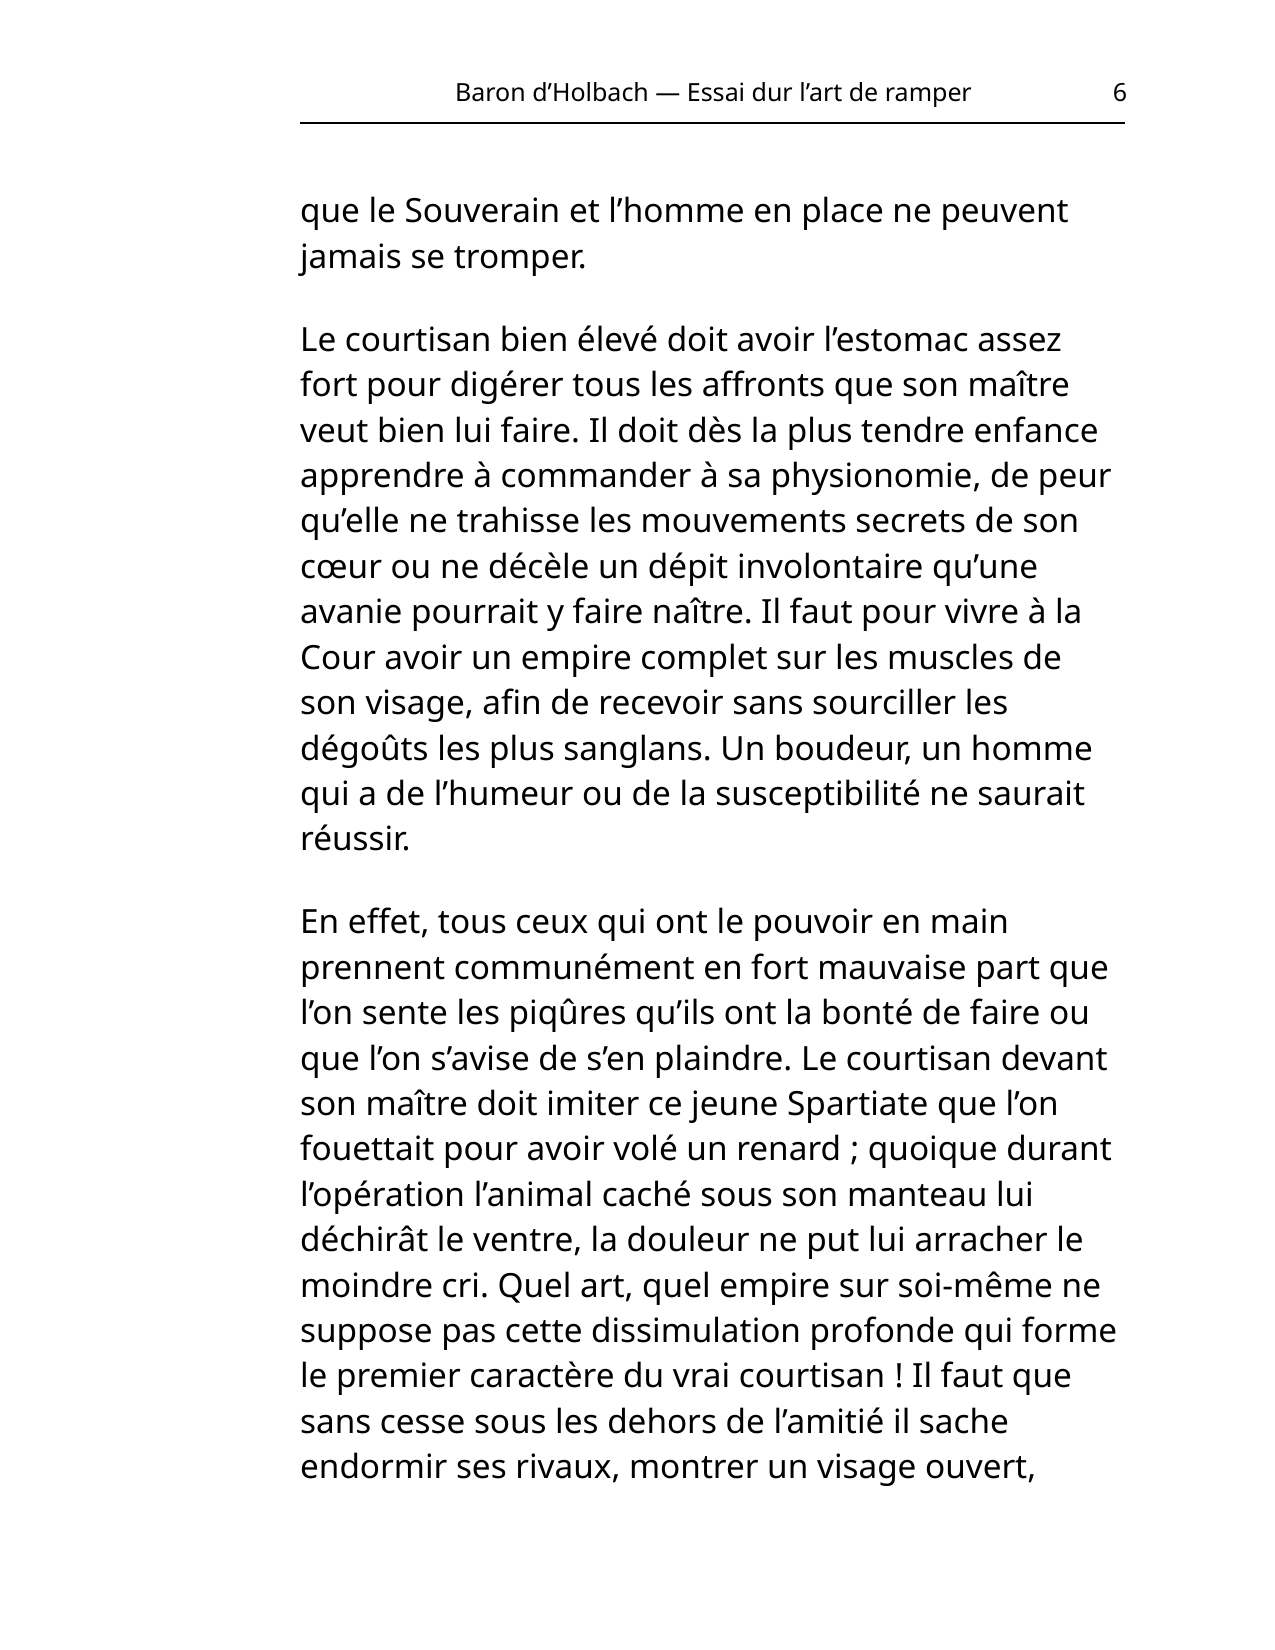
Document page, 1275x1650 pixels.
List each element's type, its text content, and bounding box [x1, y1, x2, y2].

text que le Souverain et l’homme en place ne peuvent jamais se tromper. [300, 187, 1125, 278]
text En effet, tous ceux qui ont le pouvoir en main prennent communément en fort mauvaise part que l’on sente les piqûres qu’ils ont la bonté de faire ou que l’on s’avise de s’en plaindre. Le courtisan devant son maître doit imiter ce jeune Spartiate que l’on fouettait pour avoir volé un renard ; quoique durant l’opération l’animal caché sous son manteau lui déchirât le ventre, la douleur ne put lui arracher le moindre cri. Quel art, quel empire sur soi-même ne suppose pas cette dissimulation profonde qui forme le premier caractère du vrai courtisan ! Il faut que sans cesse sous les dehors de l’amitié il sache endormir ses rivaux, montrer un visage ouvert, [300, 898, 1125, 1488]
text Le courtisan bien élevé doit avoir l’estomac assez fort pour digérer tous les affronts que son maître veut bien lui faire. Il doit dès la plus tendre enfance apprendre à commander à sa physionomie, de peur qu’elle ne trahisse les mouvements secrets de son cœur ou ne décèle un dépit involontaire qu’une avanie pourrait y faire naître. Il faut pour vivre à la Cour avoir un empire complet sur les muscles de son visage, afin de recevoir sans sourciller les dégoûts les plus sanglans. Un boudeur, un homme qui a de l’humeur ou de la susceptibilité ne saurait réussir. [300, 316, 1125, 861]
